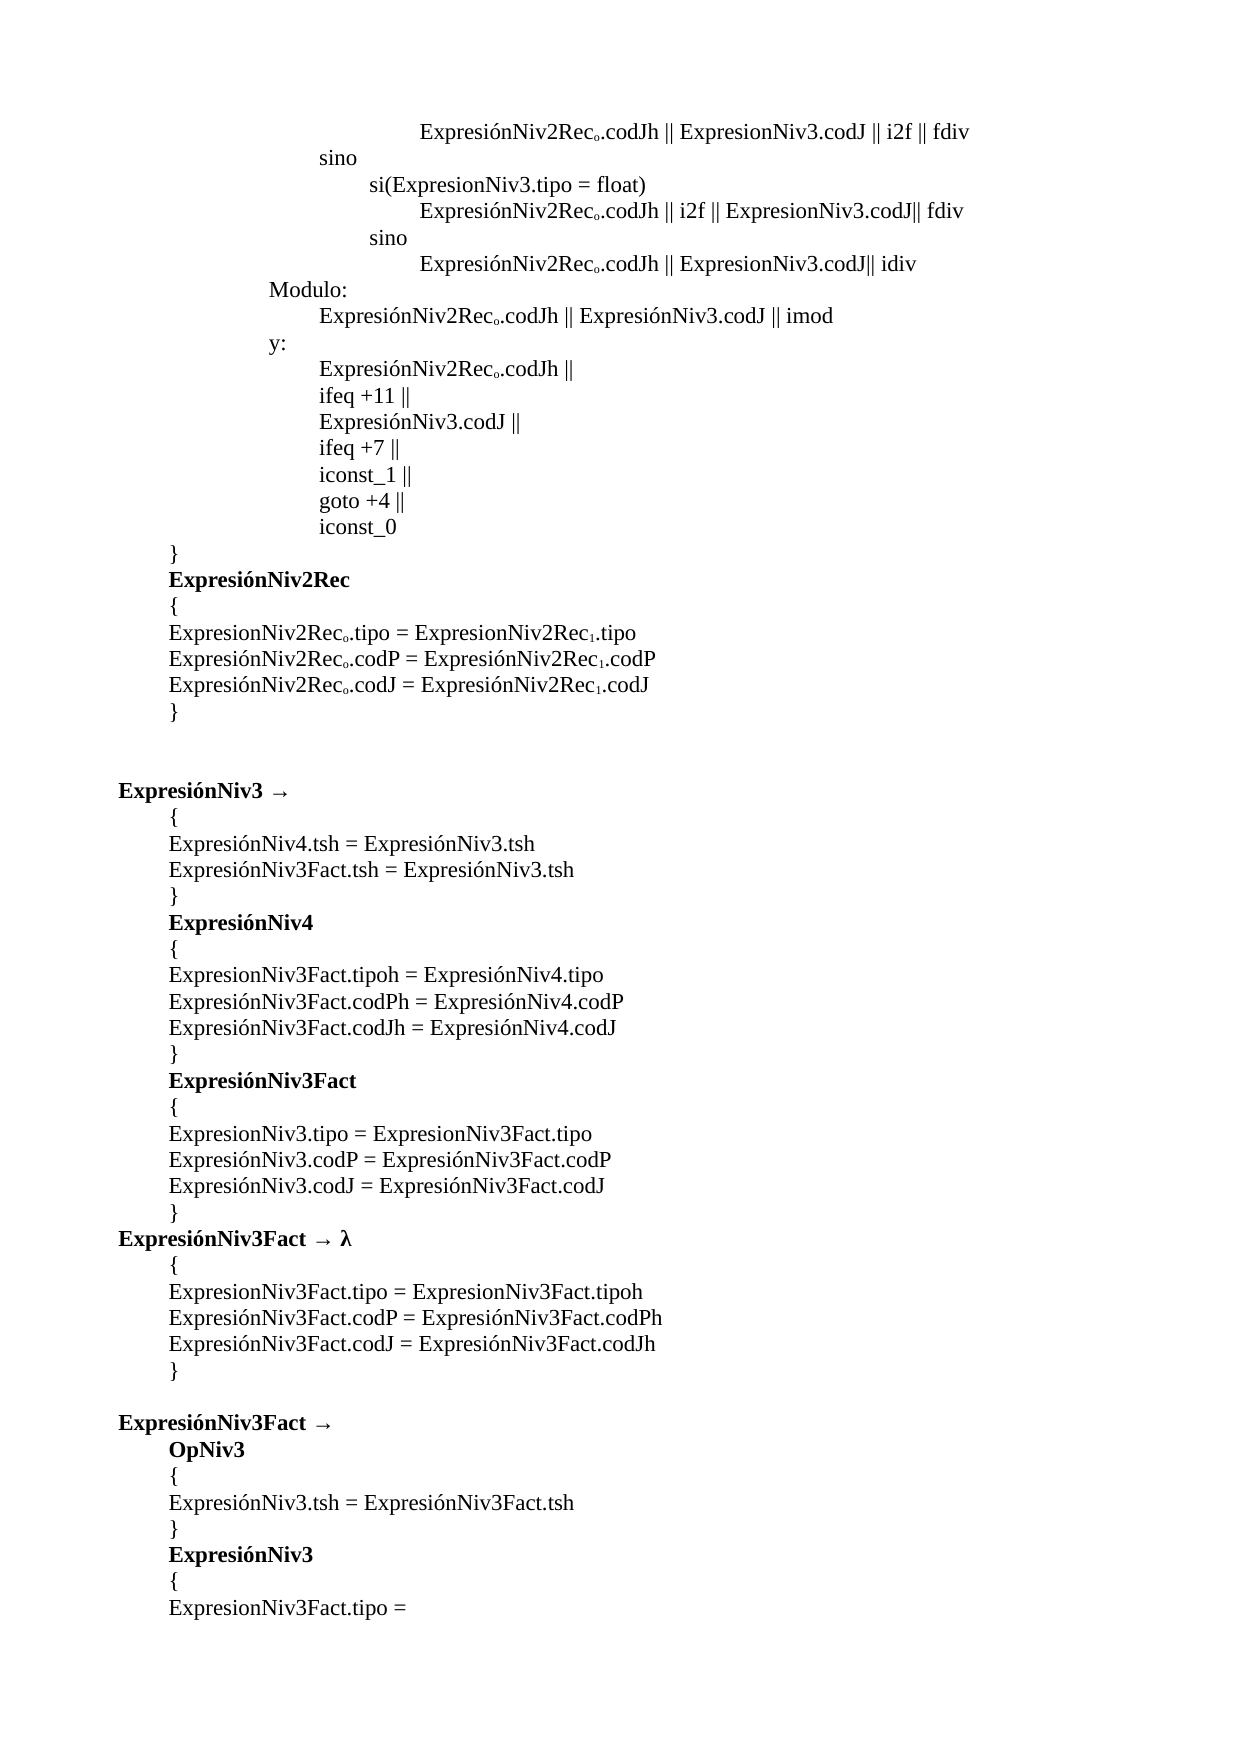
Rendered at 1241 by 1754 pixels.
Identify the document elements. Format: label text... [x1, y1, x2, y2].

text } [118, 1041, 1122, 1067]
text ExpresiónNiv3.codJ = ExpresiónNiv3Fact.codJ [118, 1172, 1122, 1199]
text goto +4 || [118, 487, 1122, 513]
text ExpresionNiv3Fact.tipoh = ExpresiónNiv4.tipo [118, 961, 1122, 988]
text { [118, 1462, 1122, 1488]
text ifeq +11 || [118, 382, 1122, 408]
text OpNiv3 [118, 1436, 1122, 1462]
text ExpresiónNiv3 [118, 1541, 1122, 1568]
text { [118, 1568, 1122, 1594]
text ExpresiónNiv4.tsh = ExpresiónNiv3.tsh [118, 830, 1122, 856]
text si(ExpresionNiv3.tipo = float) [118, 171, 1122, 197]
text ExpresiónNiv3Fact.codJh = ExpresiónNiv4.codJ [118, 1014, 1122, 1041]
text ExpresiónNiv3Fact.tsh = ExpresiónNiv3.tsh [118, 856, 1122, 882]
text ExpresionNiv3.tipo = ExpresionNiv3Fact.tipo [118, 1119, 1122, 1146]
text ExpresiónNiv3Fact.codP = ExpresiónNiv3Fact.codPh [118, 1304, 1122, 1330]
text } [118, 1199, 1122, 1225]
text } [118, 1515, 1122, 1541]
text ExpresiónNiv2Reco.codJh || i2f || ExpresionNiv3.codJ|| fdiv [118, 197, 1122, 223]
text ExpresiónNiv3Fact.codJ = ExpresiónNiv3Fact.codJh [118, 1330, 1122, 1357]
text iconst_1 || [118, 461, 1122, 487]
text ExpresiónNiv3.tsh = ExpresiónNiv3Fact.tsh [118, 1488, 1122, 1515]
text } [118, 698, 1122, 724]
text ExpresiónNiv3 → [118, 777, 1122, 803]
text ExpresiónNiv3.codJ || [118, 408, 1122, 434]
text ExpresionNiv3Fact.tipo = [118, 1594, 1122, 1620]
text iconst_0 [118, 513, 1122, 540]
text ExpresiónNiv4 [118, 909, 1122, 935]
text sino [118, 223, 1122, 250]
text ExpresiónNiv2Reco.codJh || ExpresiónNiv3.codJ || imod [118, 303, 1122, 329]
text ExpresionNiv3Fact.tipo = ExpresionNiv3Fact.tipoh [118, 1278, 1122, 1304]
text { [118, 935, 1122, 961]
text ExpresionNiv2Reco.tipo = ExpresionNiv2Rec1.tipo [118, 619, 1122, 645]
text ifeq +7 || [118, 434, 1122, 461]
text { [118, 803, 1122, 830]
text } [118, 882, 1122, 909]
text ExpresiónNiv3.codP = ExpresiónNiv3Fact.codP [118, 1146, 1122, 1172]
text ExpresiónNiv3Fact → λ [118, 1225, 1122, 1251]
text Modulo: [118, 276, 1122, 303]
text { [118, 1251, 1122, 1278]
text ExpresiónNiv3Fact → [118, 1409, 1122, 1436]
text y: [118, 329, 1122, 355]
text ExpresiónNiv2Reco.codJh || ExpresionNiv3.codJ || i2f || fdiv [118, 118, 1122, 144]
text ExpresiónNiv2Rec [118, 566, 1122, 592]
text } [118, 540, 1122, 566]
text ExpresiónNiv3Fact.codPh = ExpresiónNiv4.codP [118, 988, 1122, 1014]
text ExpresiónNiv2Reco.codP = ExpresiónNiv2Rec1.codP [118, 645, 1122, 672]
text } [118, 1357, 1122, 1383]
text ExpresiónNiv2Reco.codJ = ExpresiónNiv2Rec1.codJ [118, 672, 1122, 698]
text ExpresiónNiv3Fact [118, 1067, 1122, 1093]
text ExpresiónNiv2Reco.codJh || [118, 355, 1122, 382]
text { [118, 592, 1122, 619]
text ExpresiónNiv2Reco.codJh || ExpresionNiv3.codJ|| idiv [118, 250, 1122, 276]
text sino [118, 144, 1122, 171]
text { [118, 1093, 1122, 1119]
